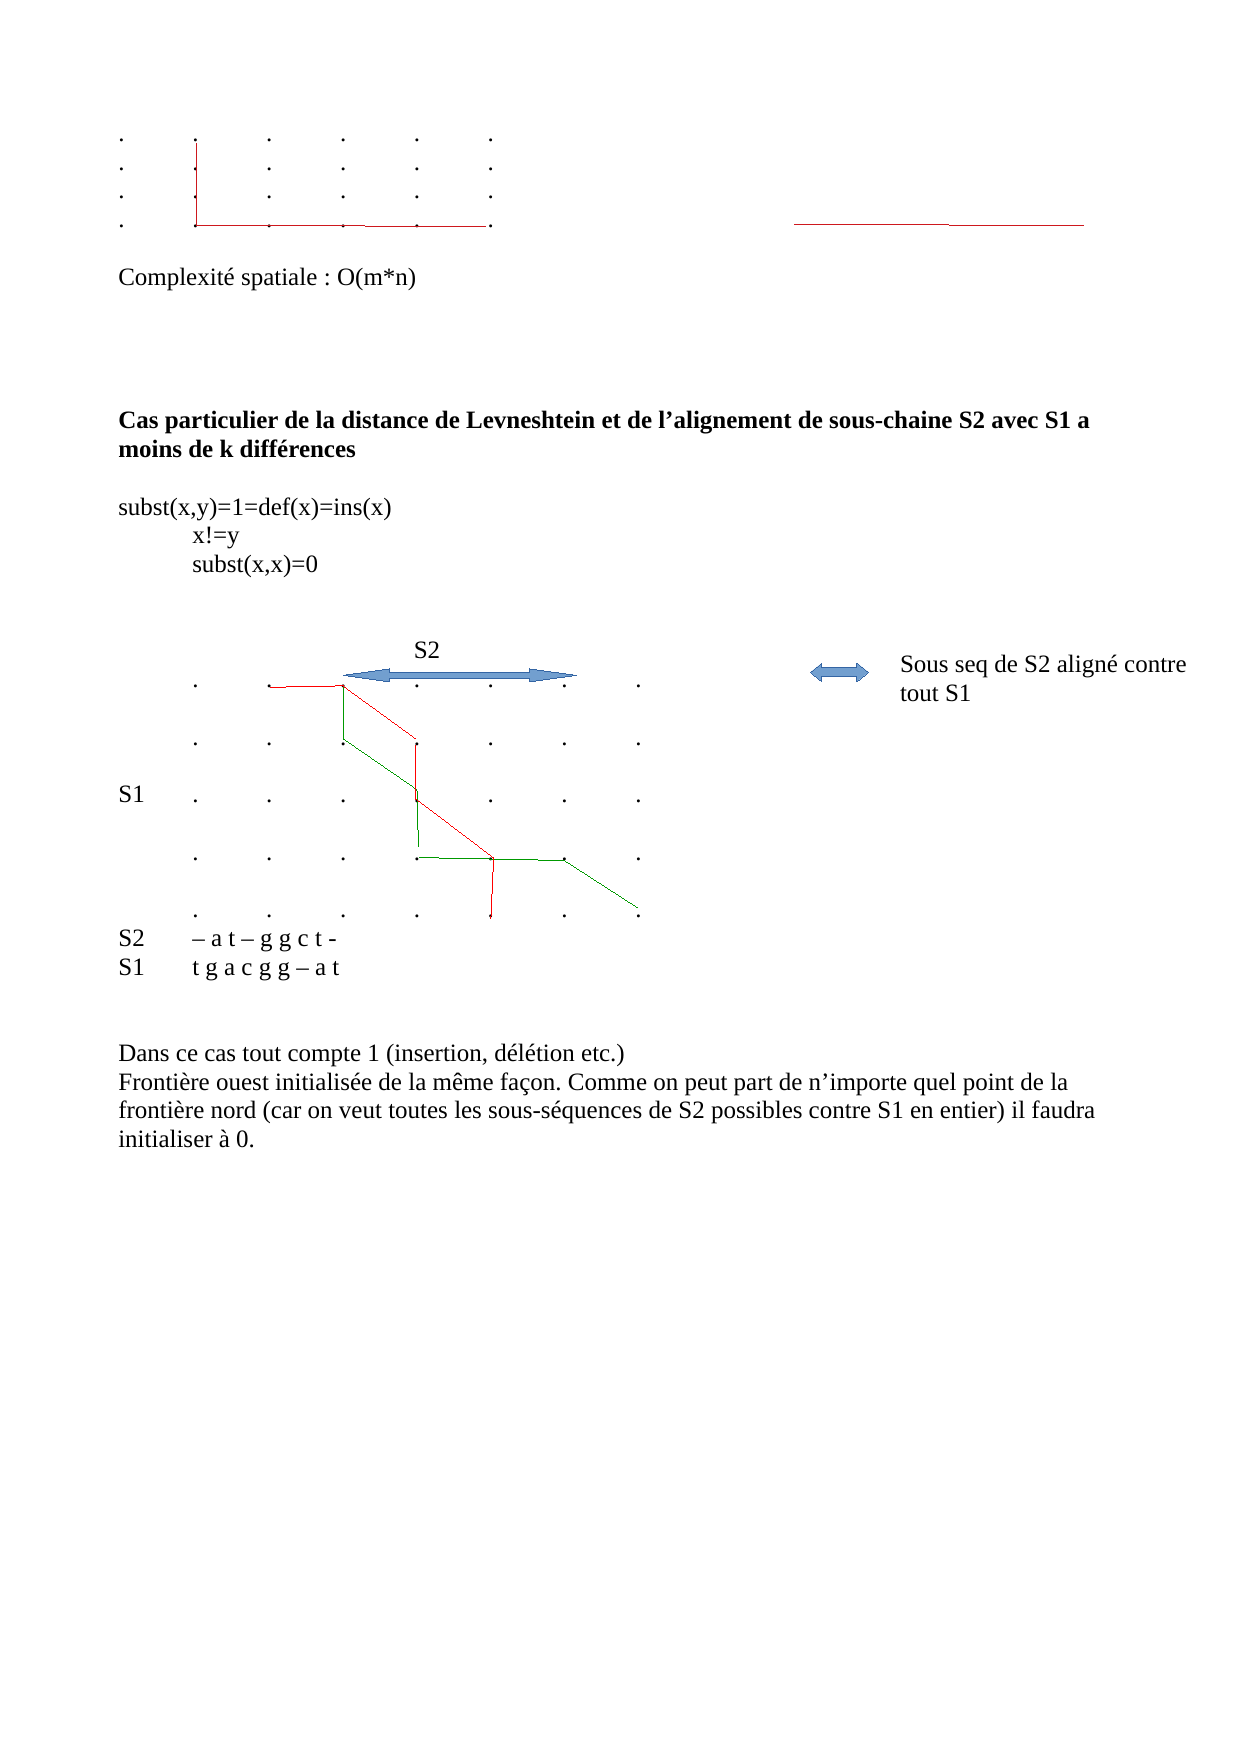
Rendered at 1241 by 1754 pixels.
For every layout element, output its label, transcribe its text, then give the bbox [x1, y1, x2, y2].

text subst(x,x)=0 [118, 549, 1122, 578]
text . . . . . . . [118, 722, 1122, 751]
text . . . . . . [118, 118, 1122, 147]
text Cas particulier de la distance de Levneshtein et de l’alignement de sous-chaine S2 avec S1 a moins de k différences [118, 406, 1122, 463]
text . . [118, 176, 196, 204]
text . . . . . . . [118, 894, 1122, 923]
text . . . . . . [118, 204, 1122, 233]
text Dans ce cas tout compte 1 (insertion, délétion etc.) [118, 1038, 1122, 1067]
text . . . . [197, 176, 1122, 204]
text S1 . . . . . . . [118, 779, 417, 808]
text x!=y [118, 521, 1122, 549]
text S2 – a t – g g c t - [118, 923, 1122, 952]
text . . [118, 147, 196, 176]
text Frontière ouest initialisée de la même façon. Comme on peut part de n’importe quel point de la frontière nord (car on veut toutes les sous-séquences de S2 possibles contre S1 en entier) il faudra initialiser à 0. [118, 1067, 1122, 1153]
text Complexité spatiale : O(m*n) [118, 262, 1122, 291]
text S1 . . . . . . . [416, 779, 1122, 808]
text . . . . [197, 147, 1122, 176]
text S1 t g a c g g – a t [118, 952, 1122, 981]
text S2 [118, 636, 1122, 664]
text subst(x,y)=1=def(x)=ins(x) [118, 492, 1122, 521]
text . . . . . . . [118, 837, 1122, 866]
text . . . . . . . [118, 664, 1122, 693]
